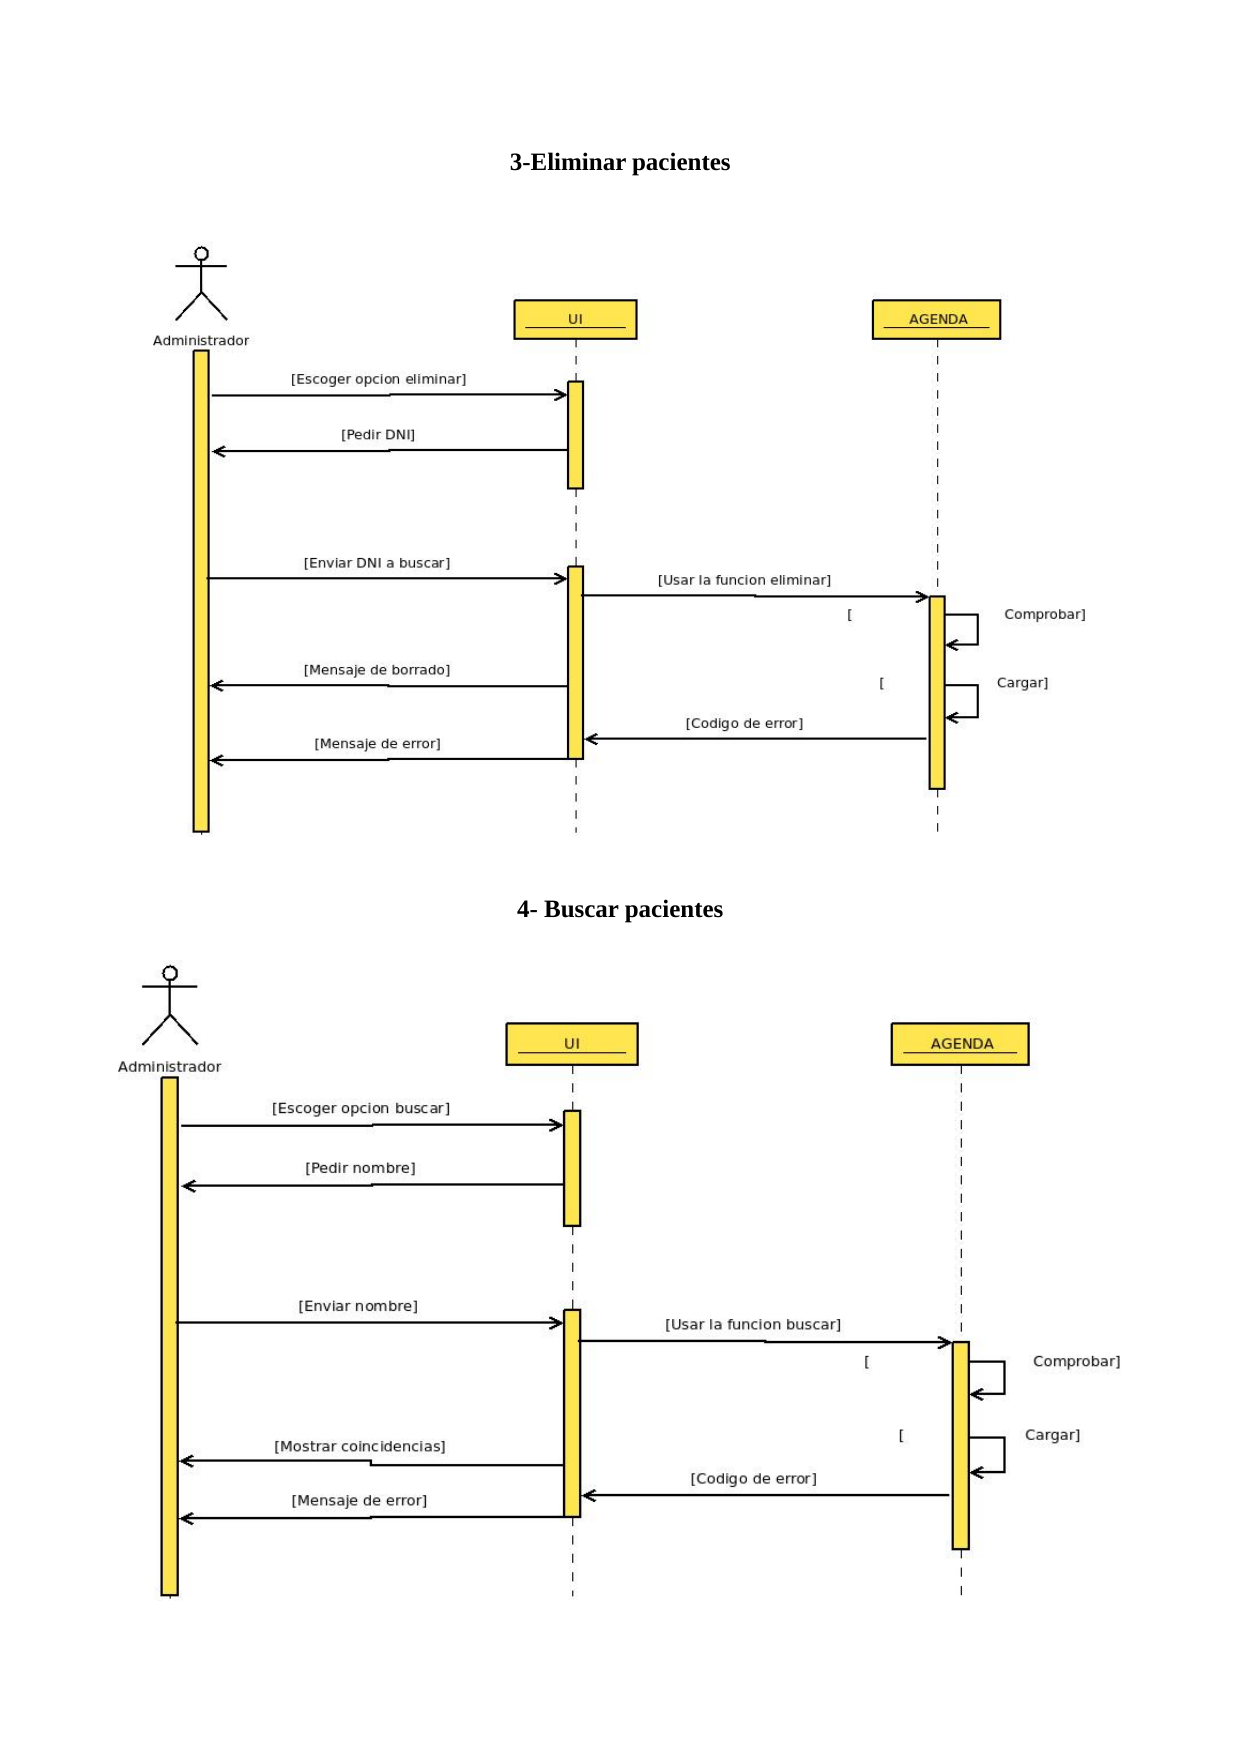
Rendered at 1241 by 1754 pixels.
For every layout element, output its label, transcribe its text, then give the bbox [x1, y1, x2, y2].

text 3-Eliminar pacientes [118, 147, 1122, 176]
text 4- Buscar pacientes [118, 894, 1122, 923]
picture [118, 952, 1123, 1601]
picture [153, 233, 1088, 837]
